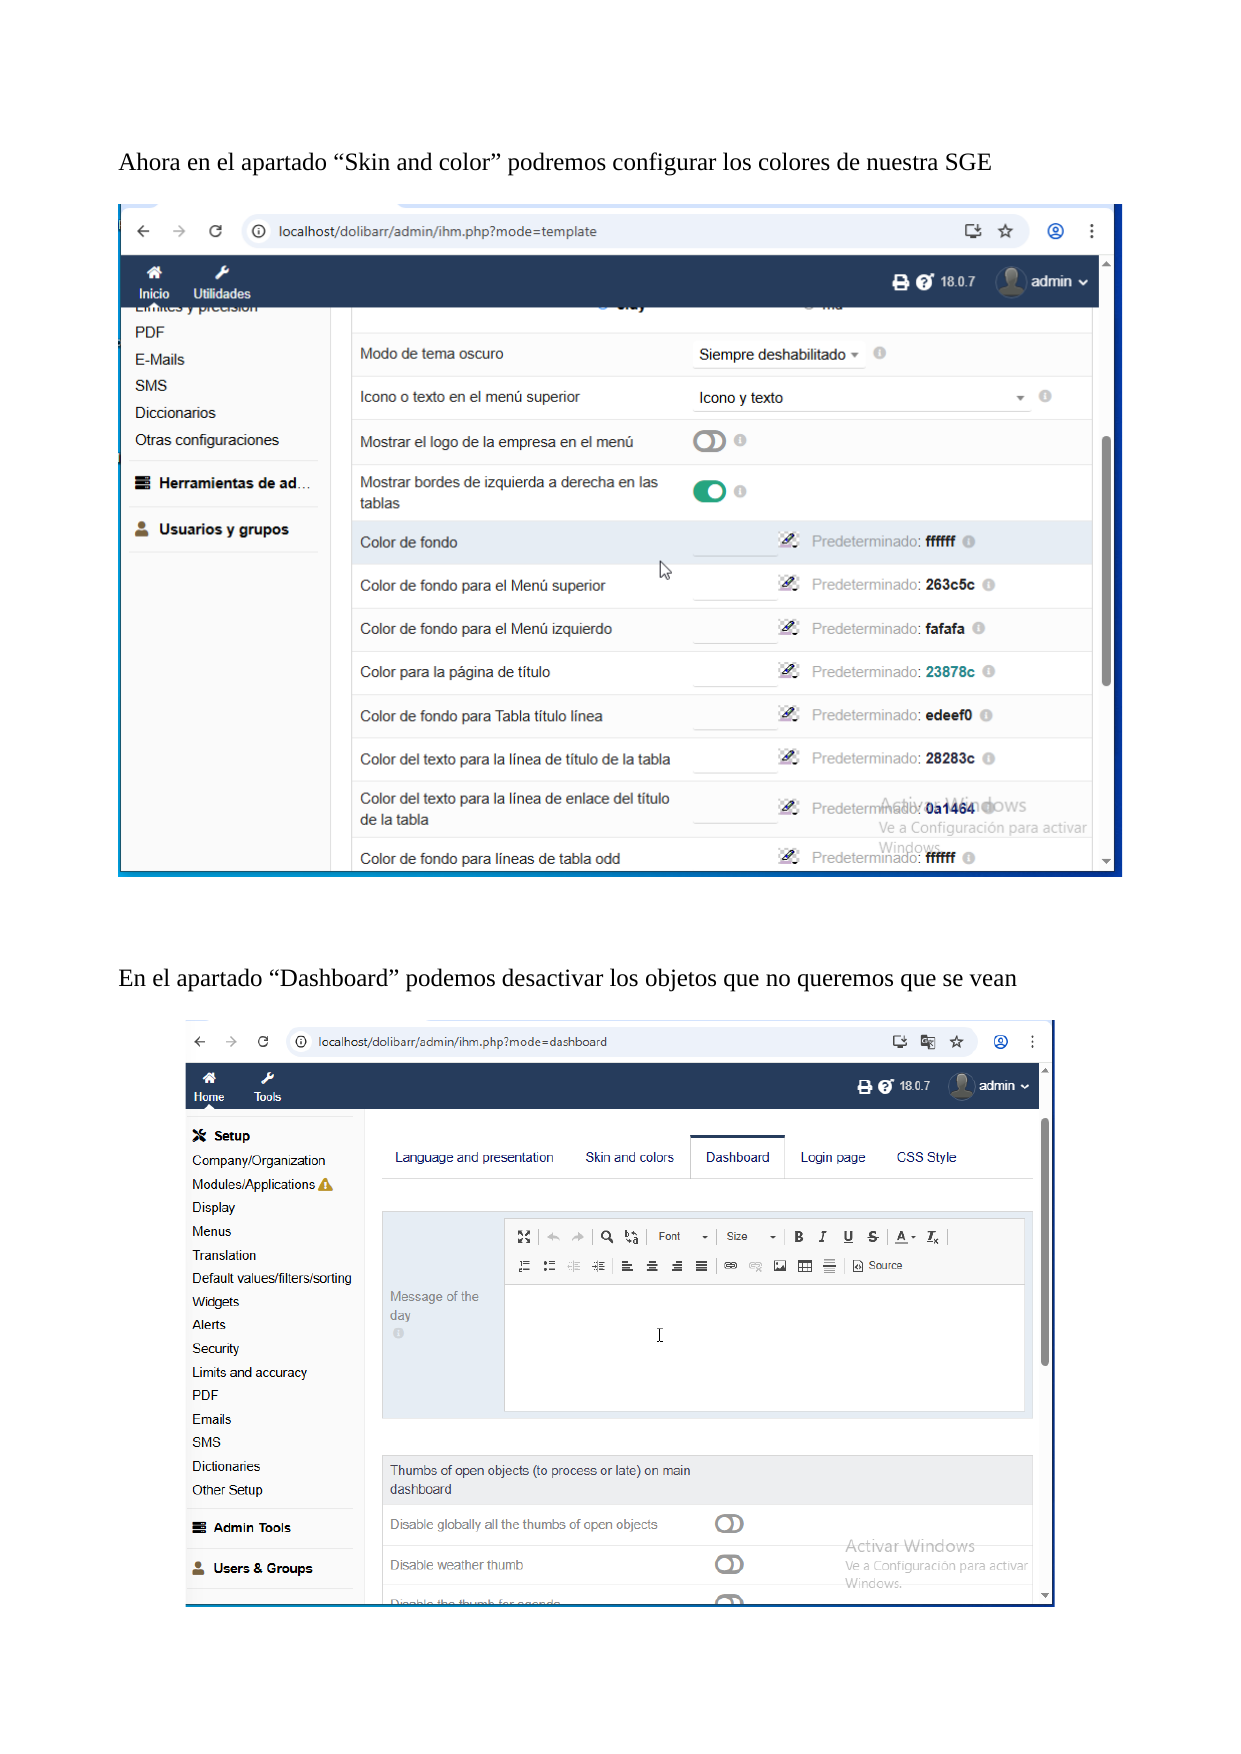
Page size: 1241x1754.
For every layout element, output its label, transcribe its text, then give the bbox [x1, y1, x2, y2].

picture [118, 204, 1123, 877]
text En el apartado “Dashboard” podemos desactivar los objetos que no queremos que se vean [118, 963, 1122, 992]
text Ahora en el apartado “Skin and color” podremos configurar los colores de nuestra SGE [118, 147, 1122, 176]
picture [185, 1020, 1055, 1607]
